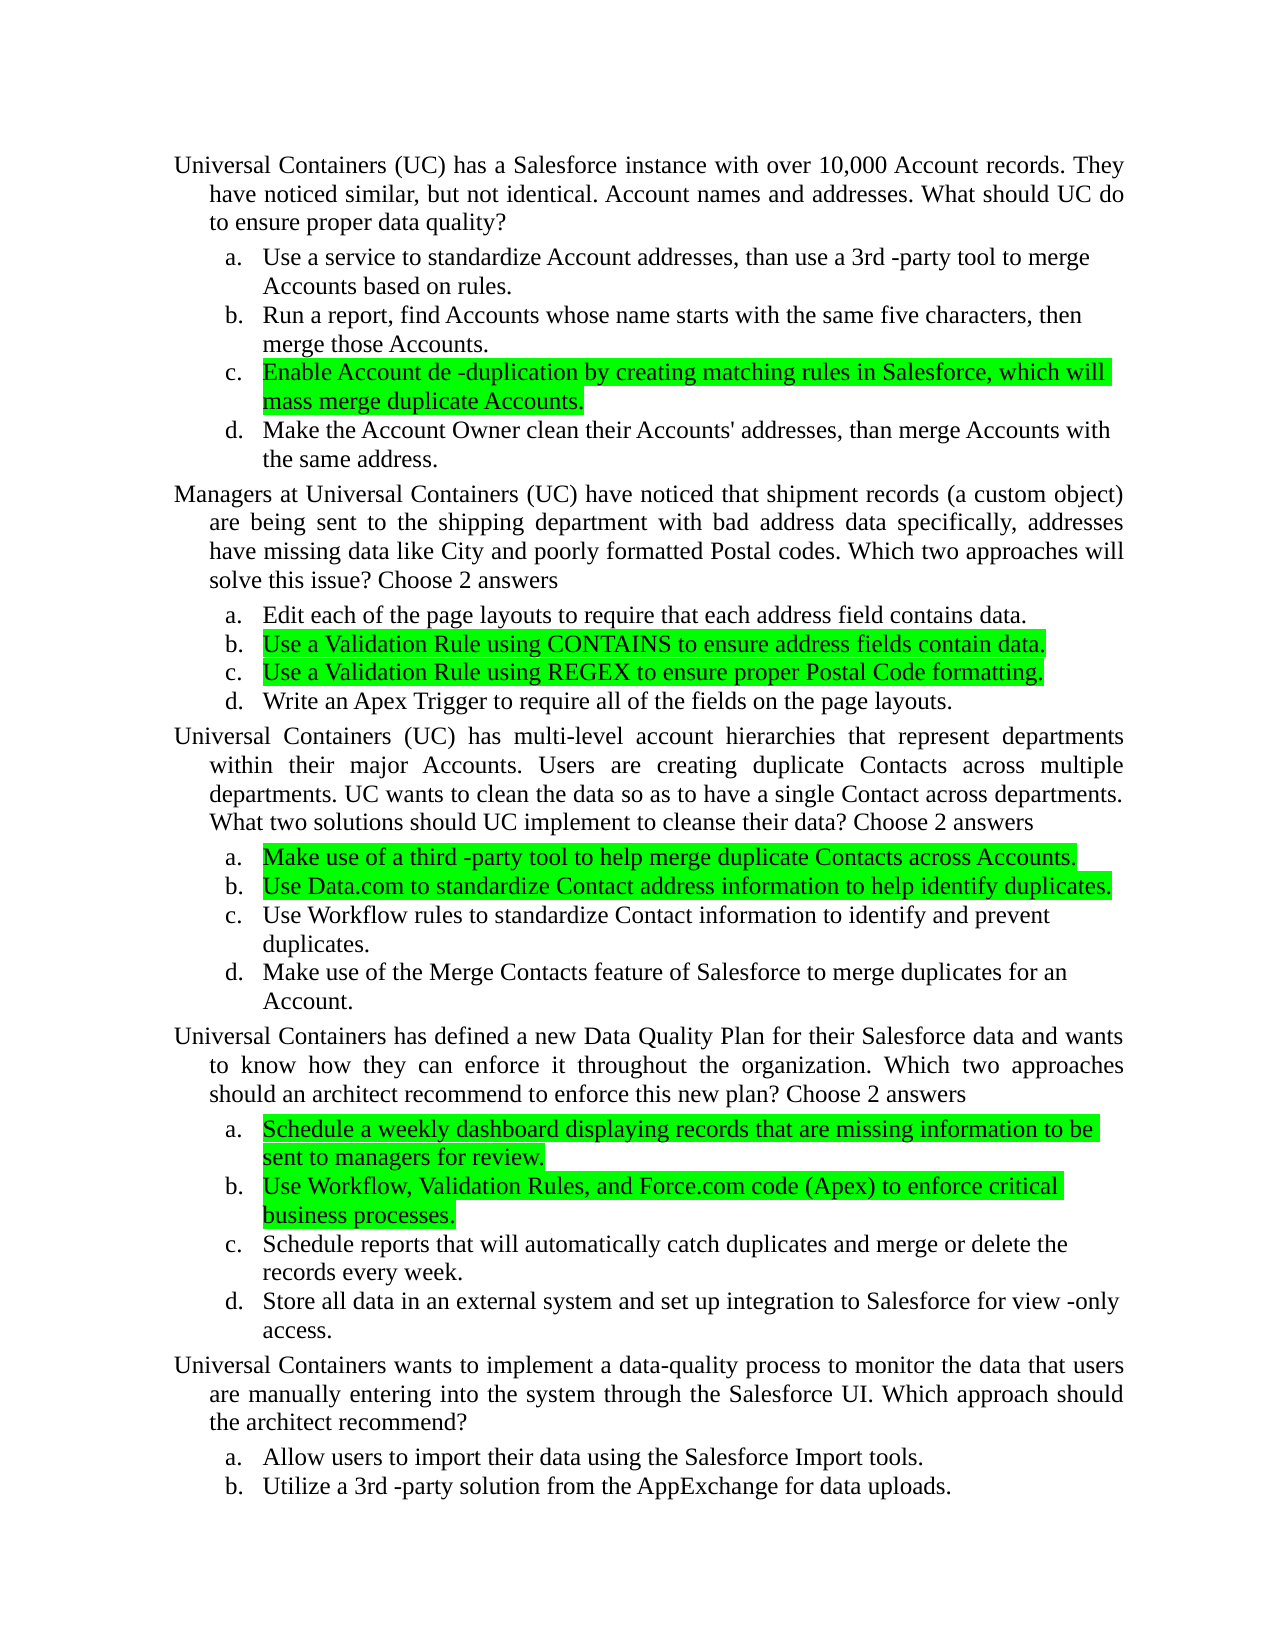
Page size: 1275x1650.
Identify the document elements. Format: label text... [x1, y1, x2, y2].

subtitle Enable Account de -duplication by creating matching rules in Salesforce, which will mass merge duplicate Accounts. [225, 357, 1125, 415]
subtitle Use a Validation Rule using CONTAINS to ensure address fields contain data. [225, 629, 1125, 657]
subtitle Use a service to standardize Account addresses, than use a 3rd -party tool to merge Accounts based on rules. [225, 242, 1125, 300]
subtitle Make use of a third -party tool to help merge duplicate Contacts across Accounts. [225, 842, 1125, 871]
subtitle Make use of the Merge Contacts feature of Salesforce to merge duplicates for an Account. [225, 957, 1125, 1015]
subtitle Use Data.com to standardize Contact address information to help identify duplicates. [225, 871, 1125, 900]
subtitle Universal Containers (UC) has a Salesforce instance with over 10,000 Account records. They have noticed similar, but not identical. Account names and addresses. What should UC do to ensure proper data quality? [174, 150, 1125, 236]
subtitle Managers at Universal Containers (UC) have noticed that shipment records (a custom object) are being sent to the shipping department with bad address data specifically, addresses have missing data like City and poorly formatted Postal codes. Which two approaches will solve this issue? Choose 2 answers [174, 479, 1125, 594]
subtitle Universal Containers has defined a new Data Quality Plan for their Salesforce data and wants to know how they can enforce it throughout the organization. Which two approaches should an architect recommend to enforce this new plan? Choose 2 answers [174, 1021, 1125, 1107]
subtitle Store all data in an external system and set up integration to Salesforce for view -only access. [225, 1286, 1125, 1344]
subtitle Run a report, find Accounts whose name starts with the same five characters, then merge those Accounts. [225, 300, 1125, 357]
subtitle Universal Containers (UC) has multi-level account hierarchies that represent departments within their major Accounts. Users are creating duplicate Contacts across multiple departments. UC wants to clean the data so as to have a single Contact across departments. What two solutions should UC implement to cleanse their data? Choose 2 answers [174, 721, 1125, 836]
subtitle Use Workflow, Validation Rules, and Force.com code (Apex) to enforce critical business processes. [225, 1171, 1125, 1229]
subtitle Allow users to import their data using the Salesforce Import tools. [225, 1442, 1125, 1471]
subtitle Make the Account Owner clean their Accounts' addresses, than merge Accounts with the same address. [225, 415, 1125, 472]
subtitle Universal Containers wants to implement a data-quality process to monitor the data that users are manually entering into the system through the Salesforce UI. Which approach should the architect recommend? [174, 1350, 1125, 1436]
subtitle Write an Apex Trigger to require all of the fields on the page layouts. [225, 686, 1125, 715]
subtitle Use Workflow rules to standardize Contact information to identify and prevent duplicates. [225, 900, 1125, 957]
subtitle Edit each of the page layouts to require that each address field contains data. [225, 600, 1125, 629]
subtitle Schedule reports that will automatically catch duplicates and merge or delete the records every week. [225, 1229, 1125, 1286]
subtitle Use a Validation Rule using REGEX to ensure proper Postal Code formatting. [225, 657, 1125, 686]
subtitle Schedule a weekly dashboard displaying records that are missing information to be sent to managers for review. [225, 1114, 1125, 1171]
subtitle Utilize a 3rd -party solution from the AppExchange for data uploads. [225, 1471, 1125, 1500]
